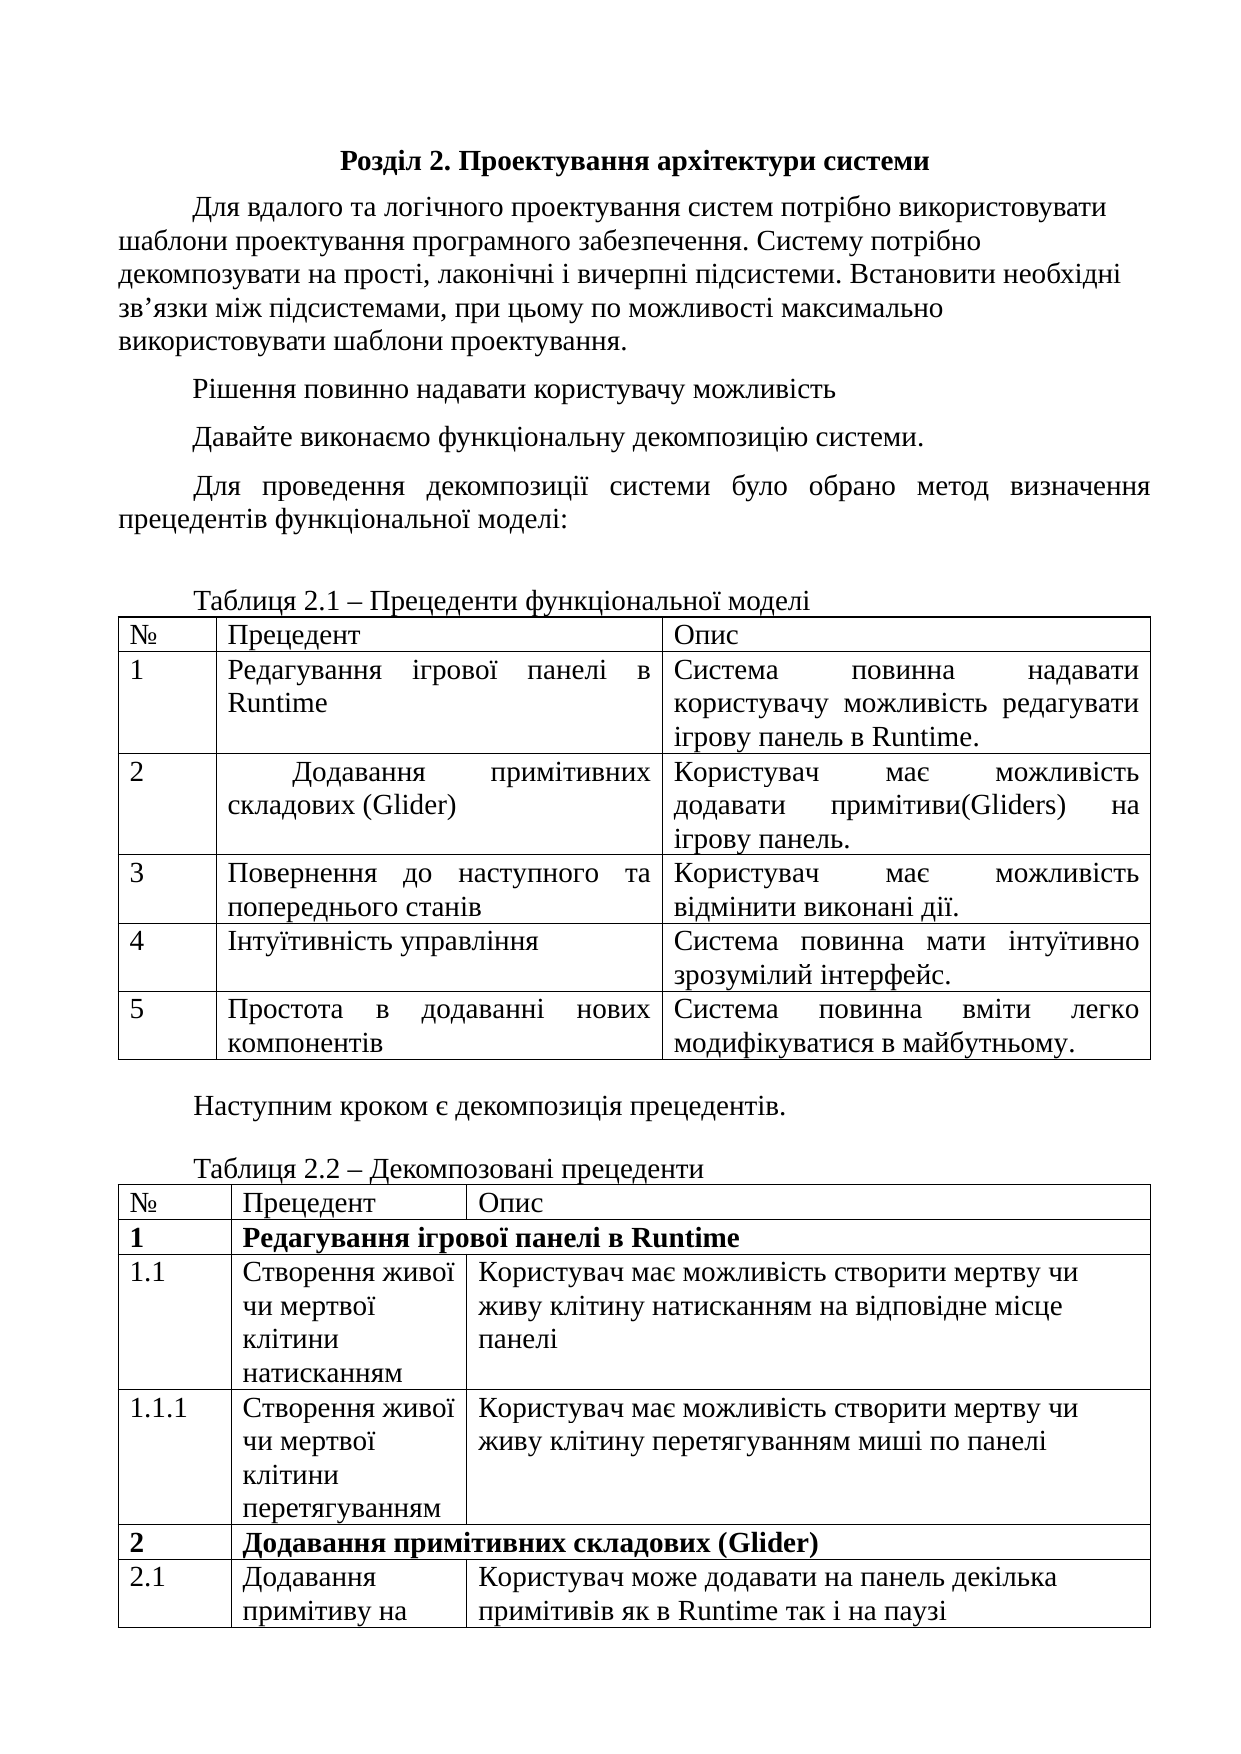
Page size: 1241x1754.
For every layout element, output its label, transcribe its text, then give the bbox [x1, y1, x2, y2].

table_cell 2 [119, 754, 216, 854]
table_cell 4 [119, 924, 216, 991]
table_header Прецедент [232, 1185, 466, 1219]
subtitle Розділ 2. Проектування архітектури системи [118, 143, 1152, 177]
text Таблиця 2.1 – Прецеденти функціональної моделі [118, 583, 1152, 616]
table_cell 2.1 [119, 1560, 231, 1627]
table_cell Користувач має можливість відмінити виконані дії. [663, 855, 1150, 922]
table_cell Додавання примітивних складових (Glider) [232, 1525, 1150, 1558]
table_cell 1 [119, 652, 216, 753]
table_cell Створення живої чи мертвої клітини перетягуванням [232, 1390, 466, 1524]
table_cell Повернення до наступного та попереднього станів [217, 855, 662, 922]
table_cell 3 [119, 855, 216, 922]
table_header Прецедент [217, 618, 662, 651]
table_cell Користувач може додавати на панель декілька примітивів як в Runtime так і на паузі [467, 1560, 1150, 1627]
table_cell Інтуїтивність управління [217, 924, 662, 991]
table_cell 1 [119, 1220, 231, 1253]
text Рішення повинно надавати користувачу можливість [118, 371, 1152, 405]
table_cell Додавання примітивних складових (Glider) [217, 754, 662, 854]
table_header № [119, 1185, 231, 1219]
text Наступним кроком є декомпозиція прецедентів. [118, 1088, 1152, 1122]
table_cell Додавання примітиву на [232, 1560, 466, 1627]
text Для вдалого та логічного проектування систем потрібно використовувати шаблони проектування програмного забезпечення. Систему потрібно декомпозувати на прості, лаконічні і вичерпні підсистеми. Встановити необхідні зв’язки між підсистемами, при цьому по можливості максимально використовувати шаблони проектування. [118, 189, 1152, 357]
table_cell 1.1 [119, 1255, 231, 1389]
table_header Опис [663, 618, 1150, 651]
table_cell 5 [119, 992, 216, 1059]
table_cell Користувач має можливість створити мертву чи живу клітину натисканням на відповідне місце панелі [467, 1255, 1150, 1389]
table_cell 1.1.1 [119, 1390, 231, 1524]
table_cell Редагування ігрової панелі в Runtime [217, 652, 662, 753]
table_header № [119, 618, 216, 651]
table_cell Створення живої чи мертвої клітини натисканням [232, 1255, 466, 1389]
table_cell Система повинна мати інтуїтивно зрозумілий інтерфейс. [663, 924, 1150, 991]
table_cell Редагування ігрової панелі в Runtime [232, 1220, 1150, 1253]
text Таблиця 2.2 – Декомпозовані прецеденти [118, 1151, 1152, 1184]
table_header Опис [467, 1185, 1150, 1219]
table_cell Користувач має можливість додавати примітиви(Gliders) на ігрову панель. [663, 754, 1150, 854]
table_cell Система повинна надавати користувачу можливість редагувати ігрову панель в Runtime. [663, 652, 1150, 753]
text Давайте виконаємо функціональну декомпозицію системи. [118, 419, 1152, 453]
table_cell Система повинна вміти легко модифікуватися в майбутньому. [663, 992, 1150, 1059]
text Для проведення декомпозиції системи було обрано метод визначення прецедентів функціональної моделі: [118, 468, 1152, 535]
table_cell Користувач має можливість створити мертву чи живу клітину перетягуванням миші по панелі [467, 1390, 1150, 1524]
table_cell 2 [119, 1525, 231, 1558]
table_cell Простота в додаванні нових компонентів [217, 992, 662, 1059]
